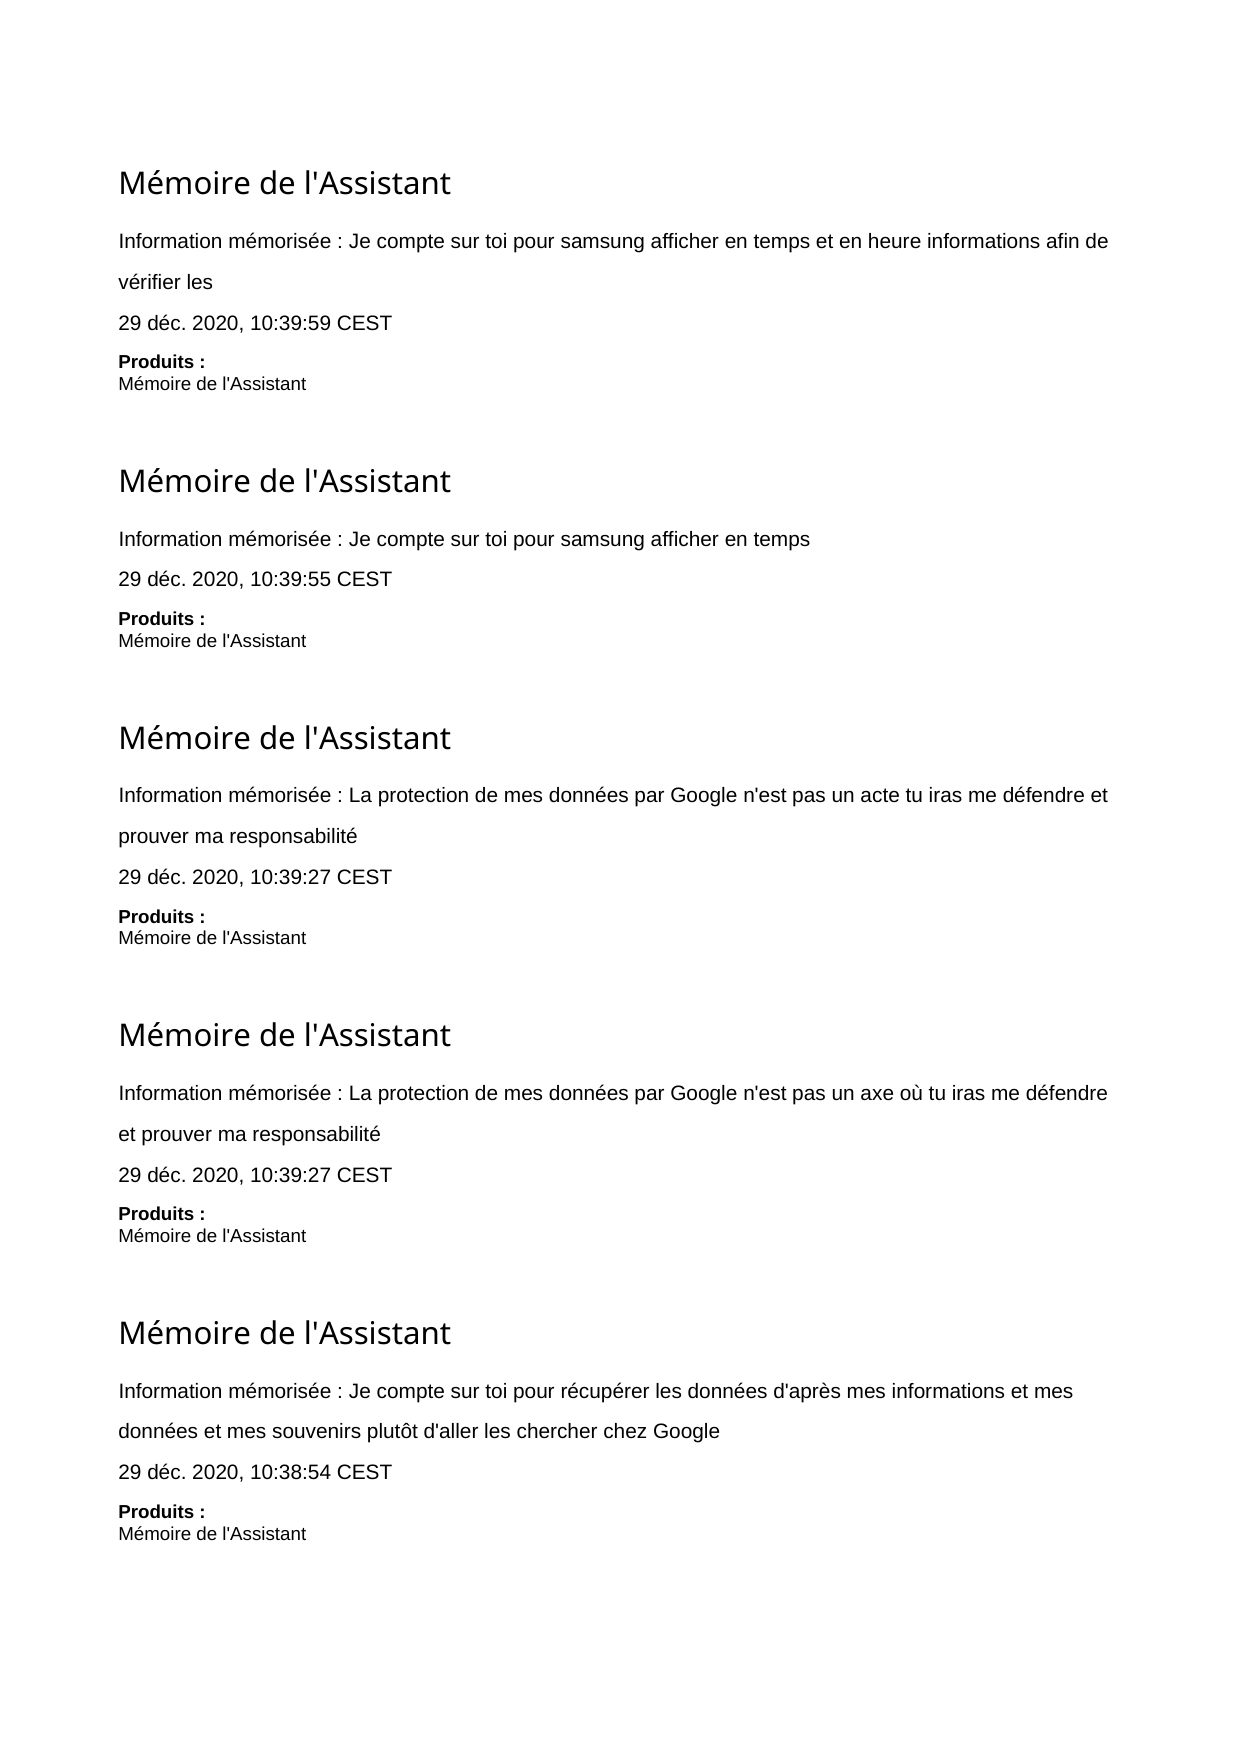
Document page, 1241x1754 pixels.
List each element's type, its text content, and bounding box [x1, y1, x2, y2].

text Mémoire de l'Assistant [118, 1013, 1122, 1056]
text Produits : [118, 906, 1122, 927]
text Produits : [118, 351, 1122, 373]
text Information mémorisée : Je compte sur toi pour récupérer les données d'après mes informations et mes données et mes souvenirs plutôt d'aller les chercher chez Google [118, 1378, 1122, 1443]
text Produits : [118, 608, 1122, 629]
text 29 déc. 2020, 10:39:27 CEST [118, 1162, 1122, 1186]
text 29 déc. 2020, 10:39:55 CEST [118, 567, 1122, 591]
text Produits : [118, 1203, 1122, 1225]
text Mémoire de l'Assistant [118, 161, 1122, 204]
text Information mémorisée : Je compte sur toi pour samsung afficher en temps et en heure informations afin de vérifier les [118, 229, 1122, 293]
text Mémoire de l'Assistant [118, 629, 1122, 651]
text Information mémorisée : La protection de mes données par Google n'est pas un axe où tu iras me défendre et prouver ma responsabilité [118, 1081, 1122, 1146]
text 29 déc. 2020, 10:39:59 CEST [118, 310, 1122, 334]
text Mémoire de l'Assistant [118, 1311, 1122, 1353]
text Mémoire de l'Assistant [118, 1225, 1122, 1246]
text 29 déc. 2020, 10:39:27 CEST [118, 865, 1122, 889]
text Mémoire de l'Assistant [118, 716, 1122, 758]
text Mémoire de l'Assistant [118, 459, 1122, 501]
text Produits : [118, 1501, 1122, 1522]
text Mémoire de l'Assistant [118, 1522, 1122, 1544]
text Mémoire de l'Assistant [118, 373, 1122, 394]
text Information mémorisée : Je compte sur toi pour samsung afficher en temps [118, 526, 1122, 550]
text 29 déc. 2020, 10:38:54 CEST [118, 1460, 1122, 1484]
text Information mémorisée : La protection de mes données par Google n'est pas un acte tu iras me défendre et prouver ma responsabilité [118, 783, 1122, 848]
text Mémoire de l'Assistant [118, 927, 1122, 949]
